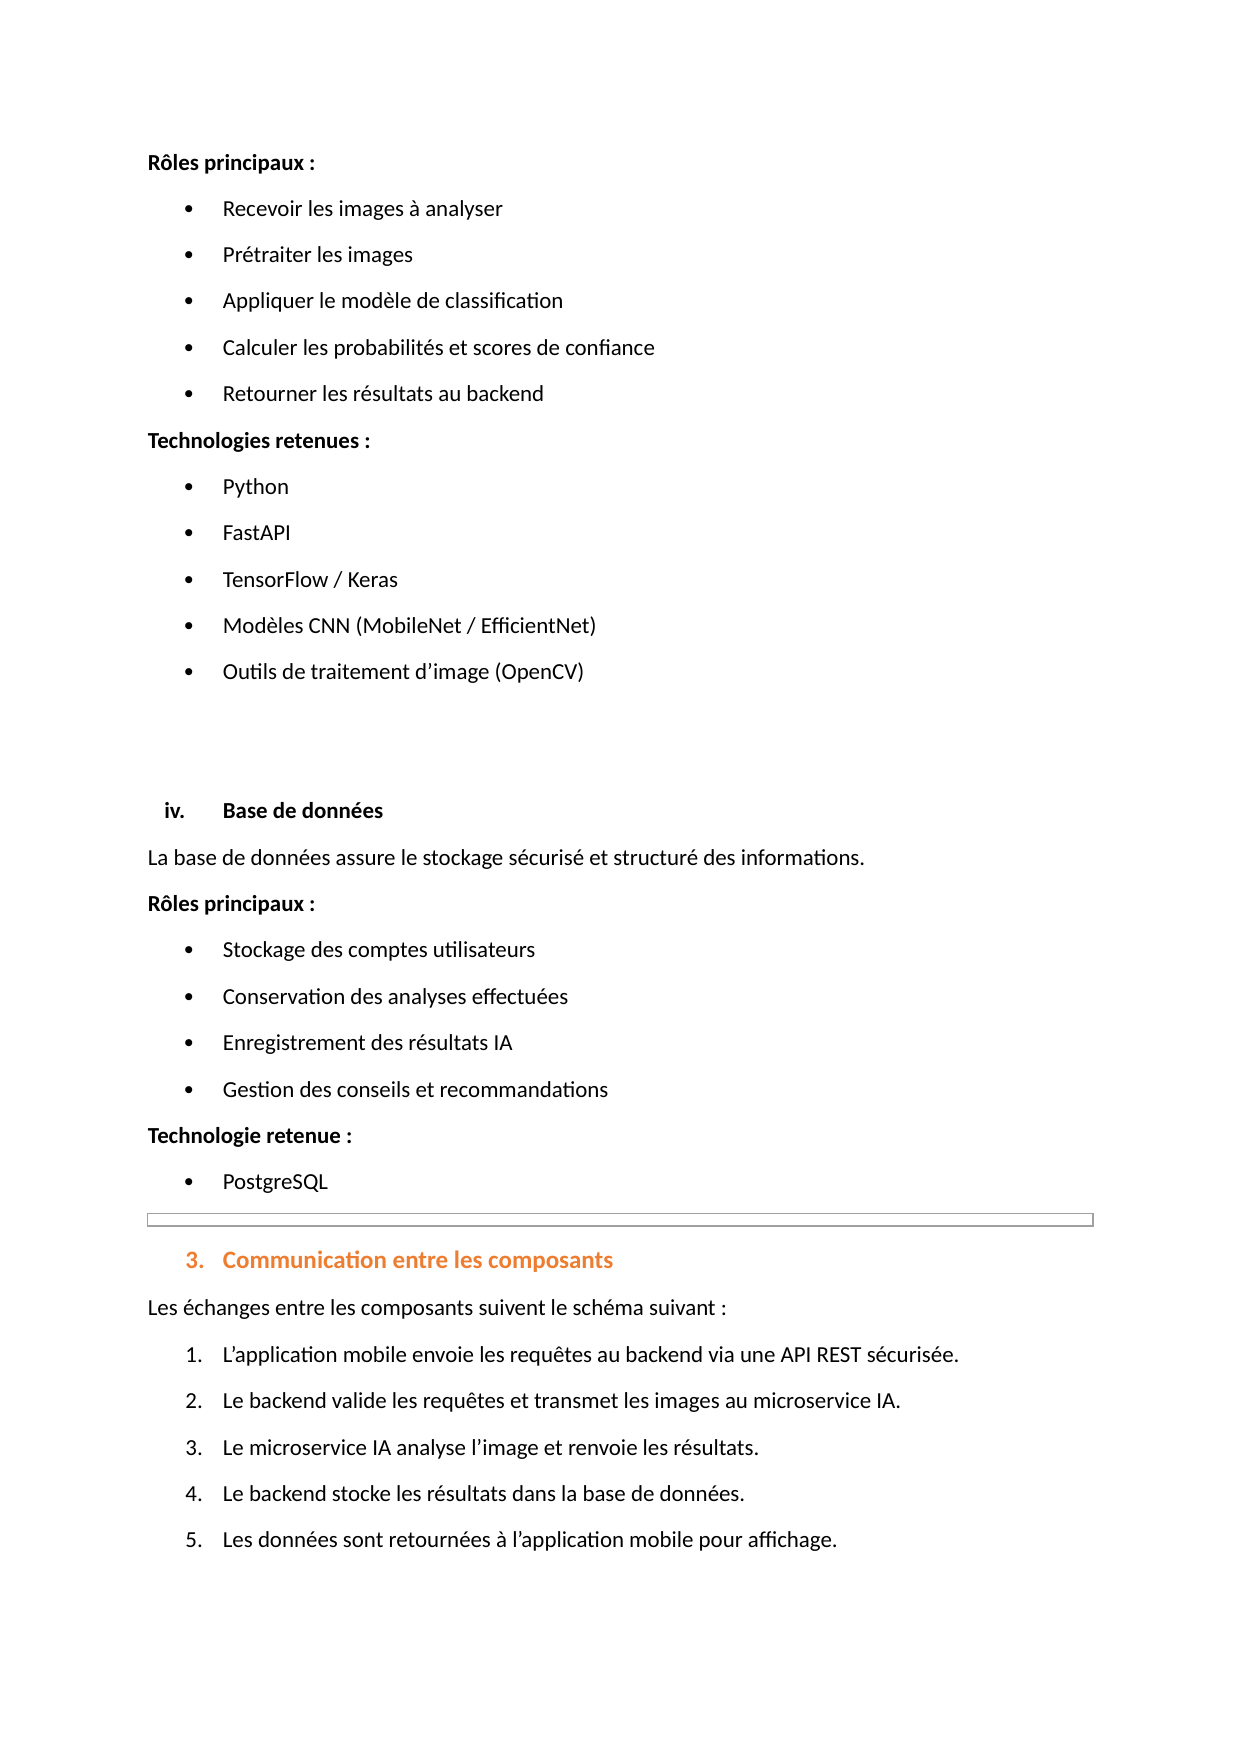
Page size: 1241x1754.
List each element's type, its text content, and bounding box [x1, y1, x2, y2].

list Communication entre les composants [185, 1244, 1093, 1275]
text Technologies retenues : [148, 426, 1093, 454]
list Les données sont retournées à l’application mobile pour affichage. [185, 1525, 1093, 1553]
list Le backend stocke les résultats dans la base de données. [185, 1479, 1093, 1507]
list Retourner les résultats au backend [185, 379, 1093, 407]
list Le backend valide les requêtes et transmet les images au microservice IA. [185, 1386, 1093, 1414]
list Outils de traitement d’image (OpenCV) [185, 657, 1093, 686]
list Calculer les probabilités et scores de confiance [185, 333, 1093, 361]
list Appliquer le modèle de classification [185, 287, 1093, 315]
list TensorFlow / Keras [185, 565, 1093, 593]
text Rôles principaux : [148, 148, 1093, 176]
list Gestion des conseils et recommandations [185, 1075, 1093, 1103]
list Recevoir les images à analyser [185, 194, 1093, 222]
text Rôles principaux : [148, 889, 1093, 917]
list Stockage des comptes utilisateurs [185, 936, 1093, 964]
list L’application mobile envoie les requêtes au backend via une API REST sécurisée. [185, 1340, 1093, 1368]
list Base de données [185, 797, 1093, 824]
text La base de données assure le stockage sécurisé et structuré des informations. [148, 843, 1093, 871]
list Conservation des analyses effectuées [185, 982, 1093, 1010]
list Enregistrement des résultats IA [185, 1028, 1093, 1056]
text Technologie retenue : [148, 1121, 1093, 1149]
list Modèles CNN (MobileNet / EfficientNet) [185, 611, 1093, 639]
list PostgreSQL [185, 1167, 1093, 1195]
list FastAPI [185, 518, 1093, 546]
list Le microservice IA analyse l’image et renvoie les résultats. [185, 1433, 1093, 1461]
text Les échanges entre les composants suivent le schéma suivant : [148, 1293, 1093, 1322]
list Prétraiter les images [185, 240, 1093, 268]
list Python [185, 472, 1093, 500]
